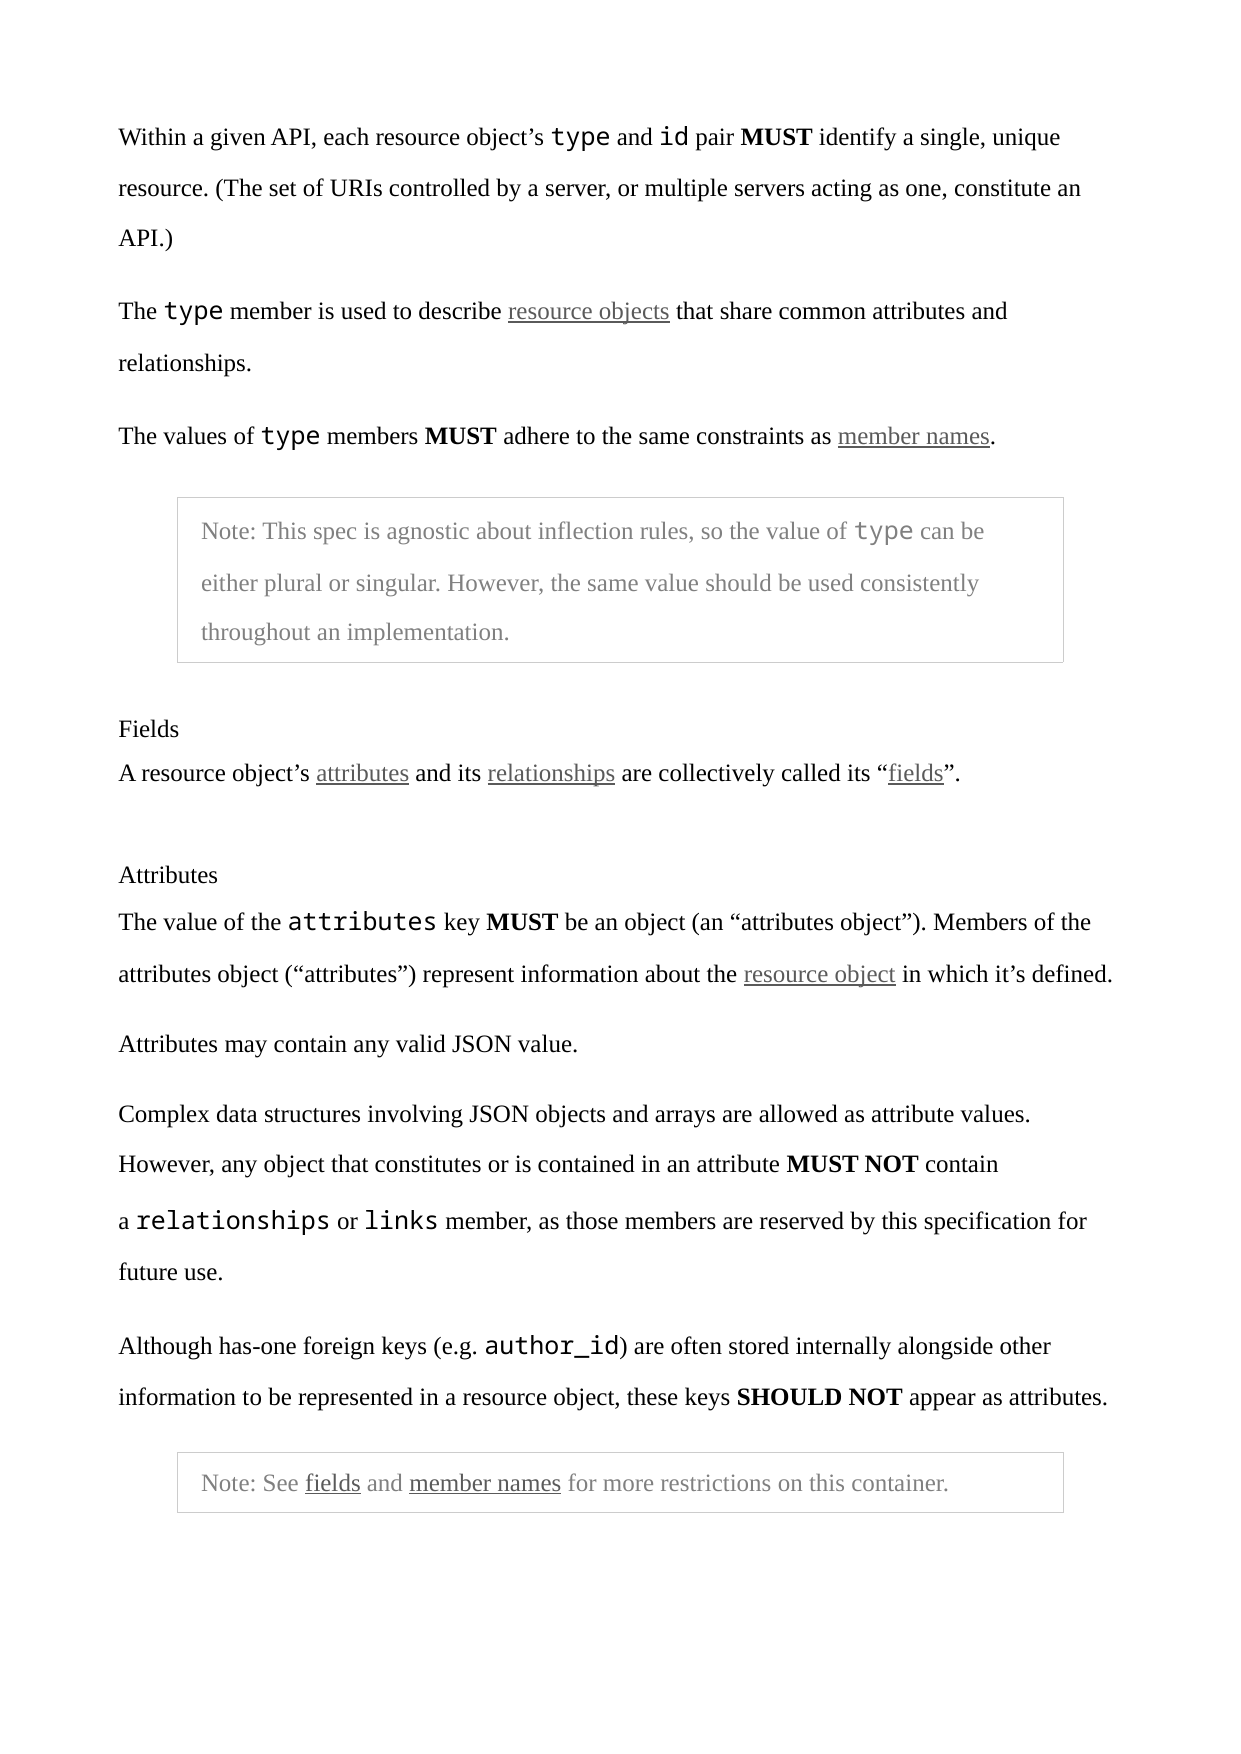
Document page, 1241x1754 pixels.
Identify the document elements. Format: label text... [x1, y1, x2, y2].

text Note: This spec is agnostic about inflection rules, so the value of type can be either plural or singular. However, the same value should be used consistently throughout an implementation. [178, 498, 1063, 662]
text The value of the attributes key MUST be an object (an “attributes object”). Members of the attributes object (“attributes”) represent information about the resource object in which it’s defined. [118, 904, 1122, 988]
subtitle Fields [118, 714, 1122, 743]
text Attributes may contain any valid JSON value. [118, 1029, 1122, 1058]
subtitle Attributes [118, 860, 1122, 888]
text The type member is used to describe resource objects that share common attributes and relationships. [118, 293, 1122, 377]
text Note: See fields and member names for more restrictions on this container. [178, 1453, 1063, 1512]
text Complex data structures involving JSON objects and arrays are allowed as attribute values. However, any object that constitutes or is contained in an attribute MUST NOT contain a relationships or links member, as those members are reserved by this specification for future use. [118, 1099, 1122, 1286]
text The values of type members MUST adhere to the same constraints as member names. [118, 418, 1122, 452]
text Although has-one foreign keys (e.g. author_id) are often stored internally alongside other information to be represented in a resource object, these keys SHOULD NOT appear as attributes. [118, 1327, 1122, 1411]
text A resource object’s attributes and its relationships are collectively called its “fields”. [118, 758, 1122, 787]
text Within a given API, each resource object’s type and id pair MUST identify a single, unique resource. (The set of URIs controlled by a server, or multiple servers acting as one, constitute an API.) [118, 118, 1122, 252]
